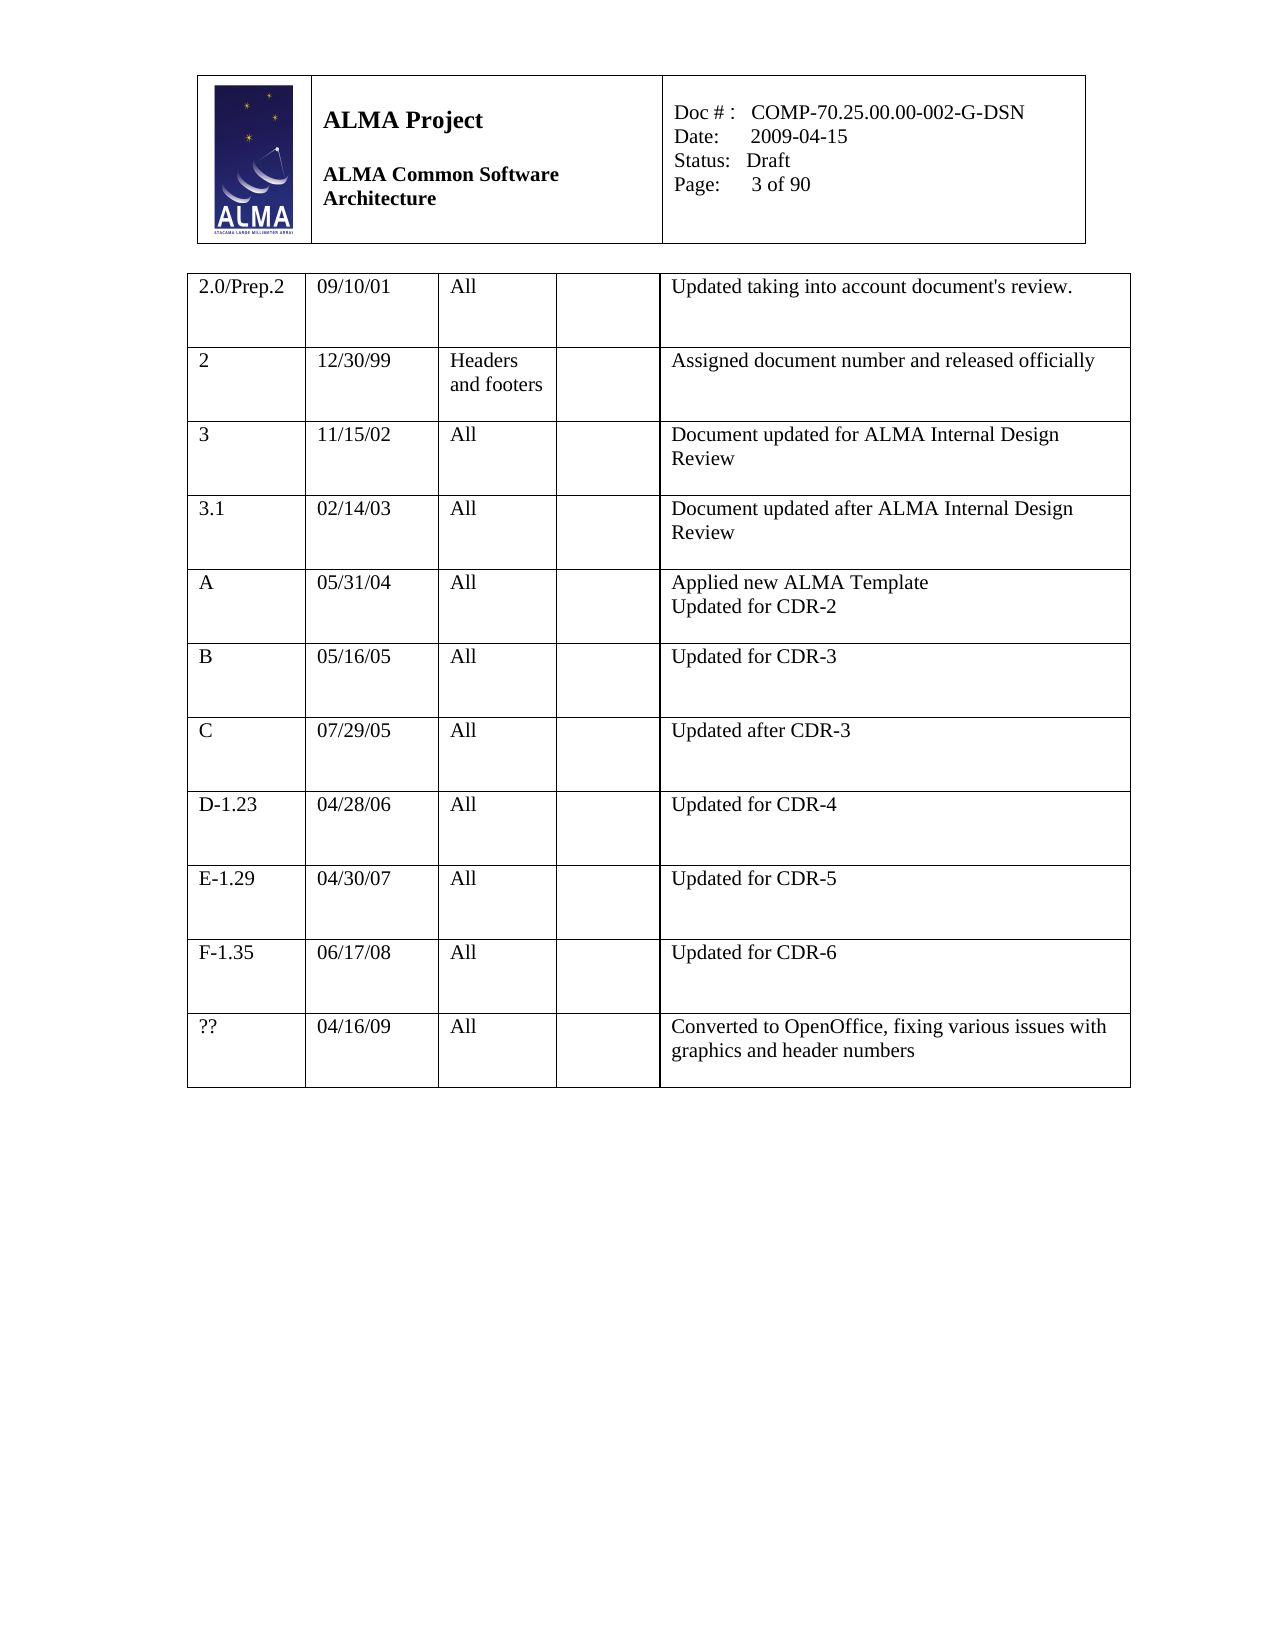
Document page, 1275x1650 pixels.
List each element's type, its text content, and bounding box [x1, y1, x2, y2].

table_cell E-1.29 [188, 866, 305, 939]
table_cell D-1.23 [188, 792, 305, 865]
table_cell 09/10/01 [306, 274, 438, 347]
table_cell All [439, 496, 556, 569]
table_cell Updated for CDR-4 [661, 792, 1130, 865]
table_cell 2 [188, 348, 305, 421]
table_cell [557, 422, 659, 495]
table_cell Updated after CDR-3 [661, 718, 1130, 791]
table_cell F-1.35 [188, 940, 305, 1013]
table_cell 04/28/06 [306, 792, 438, 865]
table_cell 11/15/02 [306, 422, 438, 495]
table_cell 05/31/04 [306, 570, 438, 643]
table_cell 04/30/07 [306, 866, 438, 939]
table_cell [557, 570, 659, 643]
table_cell All [439, 644, 556, 717]
table_cell 02/14/03 [306, 496, 438, 569]
table_cell ?? [188, 1014, 305, 1087]
table_cell All [439, 940, 556, 1013]
table_cell Converted to OpenOffice, fixing various issues with graphics and header numbers [661, 1014, 1130, 1087]
table_cell All [439, 1014, 556, 1087]
table_cell All [439, 570, 556, 643]
table_cell [557, 644, 659, 717]
table_cell Applied new ALMA Template Updated for CDR-2 [661, 570, 1130, 643]
table_cell [557, 866, 659, 939]
table_cell Updated for CDR-6 [661, 940, 1130, 1013]
table_cell [557, 940, 659, 1013]
table_cell [557, 274, 659, 347]
table_cell All [439, 274, 556, 347]
table_cell All [439, 792, 556, 865]
table_cell Headers and footers [439, 348, 556, 421]
table_cell All [439, 718, 556, 791]
table_cell A [188, 570, 305, 643]
table_cell Updated for CDR-3 [661, 644, 1130, 717]
table_cell Updated for CDR-5 [661, 866, 1130, 939]
table_cell 06/17/08 [306, 940, 438, 1013]
table_cell 2.0/Prep.2 [188, 274, 305, 347]
table_cell Assigned document number and released officially [661, 348, 1130, 421]
table_cell Updated taking into account document's review. [661, 274, 1130, 347]
table_cell 3.1 [188, 496, 305, 569]
table_cell [557, 348, 659, 421]
table_cell 05/16/05 [306, 644, 438, 717]
table_cell 07/29/05 [306, 718, 438, 791]
table_cell All [439, 422, 556, 495]
table_cell Document updated for ALMA Internal Design Review [661, 422, 1130, 495]
table_cell [557, 792, 659, 865]
table_cell [557, 496, 659, 569]
picture [214, 85, 293, 235]
table_cell [557, 718, 659, 791]
table_cell 12/30/99 [306, 348, 438, 421]
table_cell Document updated after ALMA Internal Design Review [661, 496, 1130, 569]
table_cell 04/16/09 [306, 1014, 438, 1087]
table_cell C [188, 718, 305, 791]
table_cell B [188, 644, 305, 717]
table_cell All [439, 866, 556, 939]
table_cell [557, 1014, 659, 1087]
table_cell 3 [188, 422, 305, 495]
